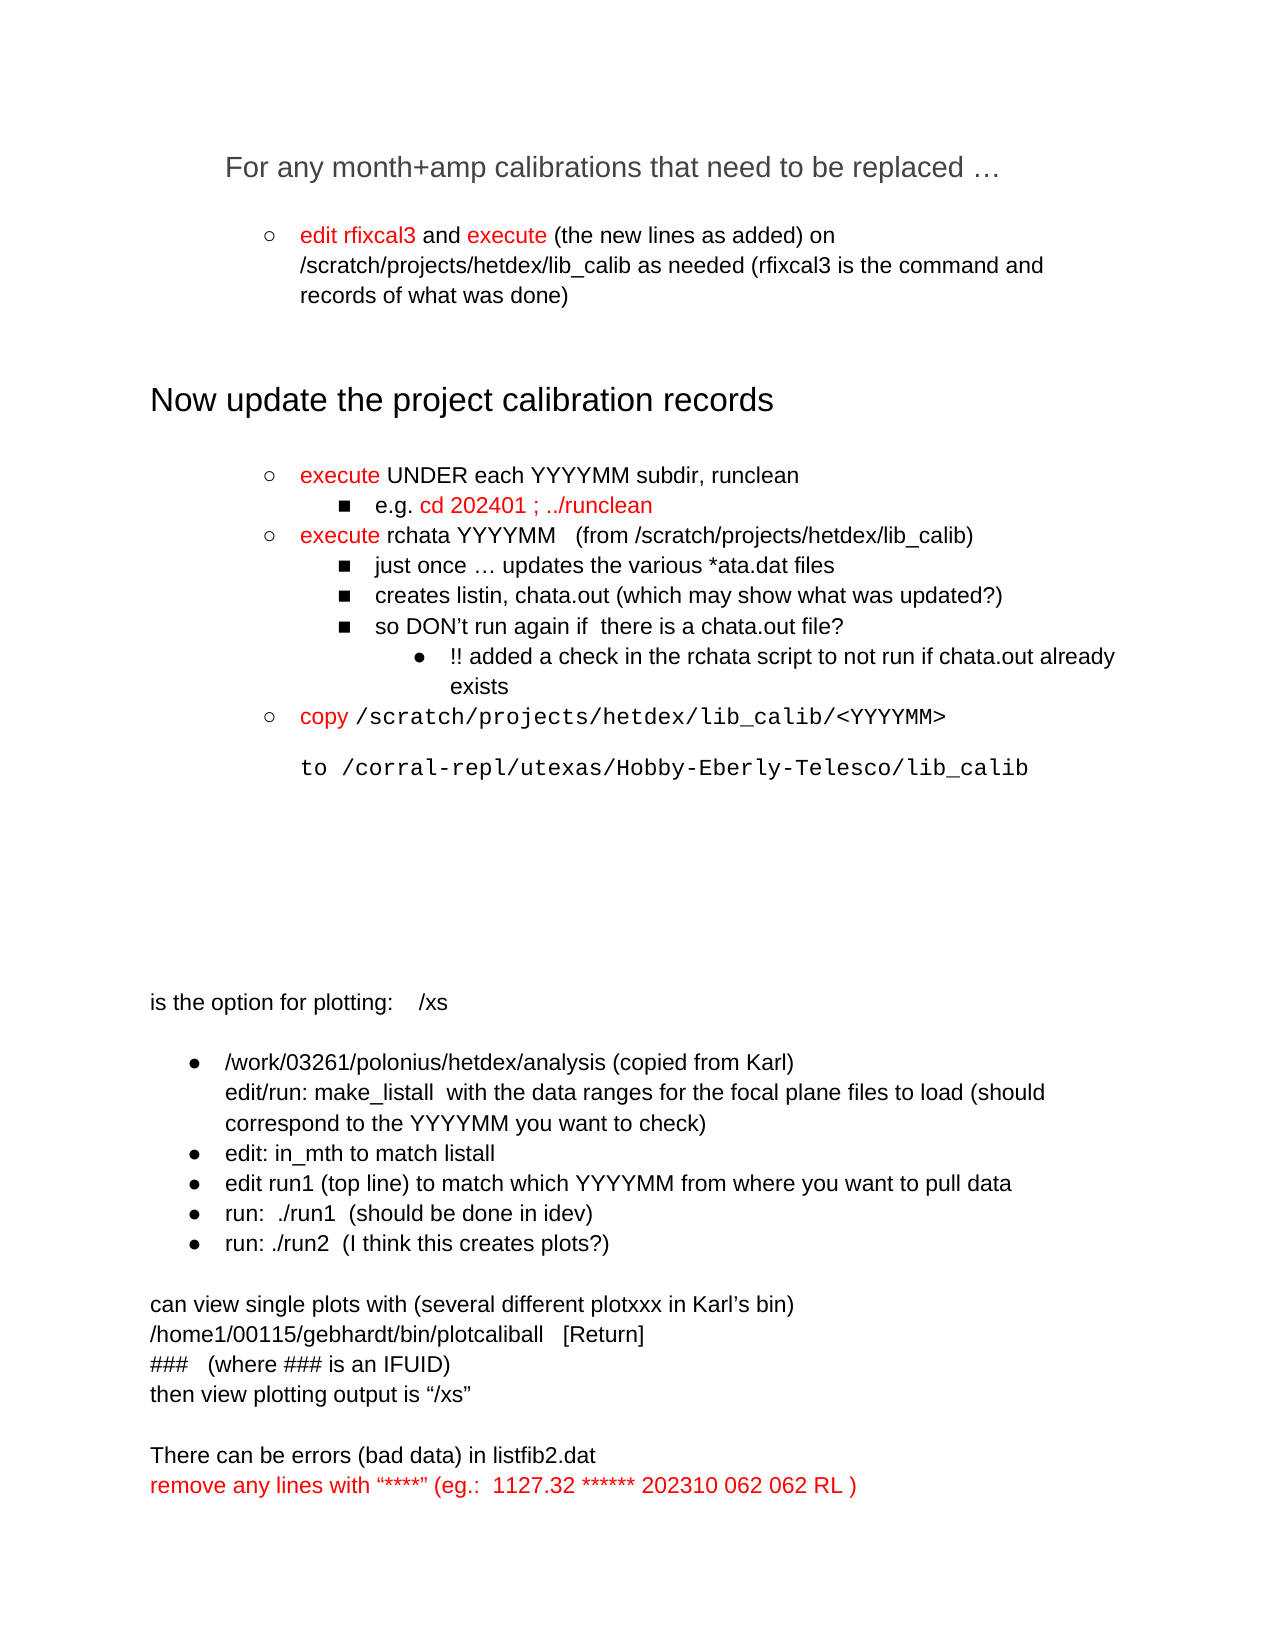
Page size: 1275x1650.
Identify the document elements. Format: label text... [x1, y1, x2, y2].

text then view plotting output is “/xs” [150, 1381, 1125, 1408]
subtitle For any month+amp calibrations that need to be replaced … [150, 150, 1125, 183]
list !! added a check in the rchata script to not run if chata.out already exists [412, 643, 1125, 699]
text can view single plots with (several different plotxxx in Karl’s bin) [150, 1261, 1125, 1317]
text There can be errors (bad data) in listfib2.dat remove any lines with “****” (eg.: 1127.32 ****** 202310 062 062 RL ) [150, 1442, 1125, 1498]
list edit rfixcal3 and execute (the new lines as added) on /scratch/projects/hetdex/lib_calib as needed (rfixcal3 is the command and records of what was done) [262, 222, 1125, 309]
list execute UNDER each YYYYMM subdir, runclean [262, 462, 1125, 488]
text to /corral-repl/utexas/Hobby-Eberly-Telesco/lib_calib [300, 757, 1125, 782]
list run: ./run1 (should be done in idev) [187, 1200, 1125, 1227]
list e.g. cd 202401 ; ../runclean [337, 492, 1125, 518]
text /home1/00115/gebhardt/bin/plotcaliball [Return] ### (where ### is an IFUID) [150, 1321, 1125, 1378]
subtitle Now update the project calibration records [150, 380, 1125, 419]
list /work/03261/polonius/hetdex/analysis (copied from Karl) edit/run: make_listall with the data ranges for the focal plane files to load (should correspond to the YYYYMM you want to check) [187, 1049, 1125, 1136]
list edit: in_mth to match listall [187, 1140, 1125, 1166]
list just once … updates the various *ata.dat files [337, 552, 1125, 578]
list so DON’t run again if there is a chata.out file? [337, 613, 1125, 639]
list run: ./run2 (I think this creates plots?) [187, 1230, 1125, 1257]
list execute rchata YYYYMM (from /scratch/projects/hetdex/lib_calib) [262, 522, 1125, 548]
list edit run1 (top line) to match which YYYYMM from where you want to pull data [187, 1170, 1125, 1196]
text is the option for plotting: /xs [150, 989, 1125, 1045]
list copy /scratch/projects/hetdex/lib_calib/<YYYYMM> [262, 703, 1125, 732]
list creates listin, chata.out (which may show what was updated?) [337, 582, 1125, 609]
